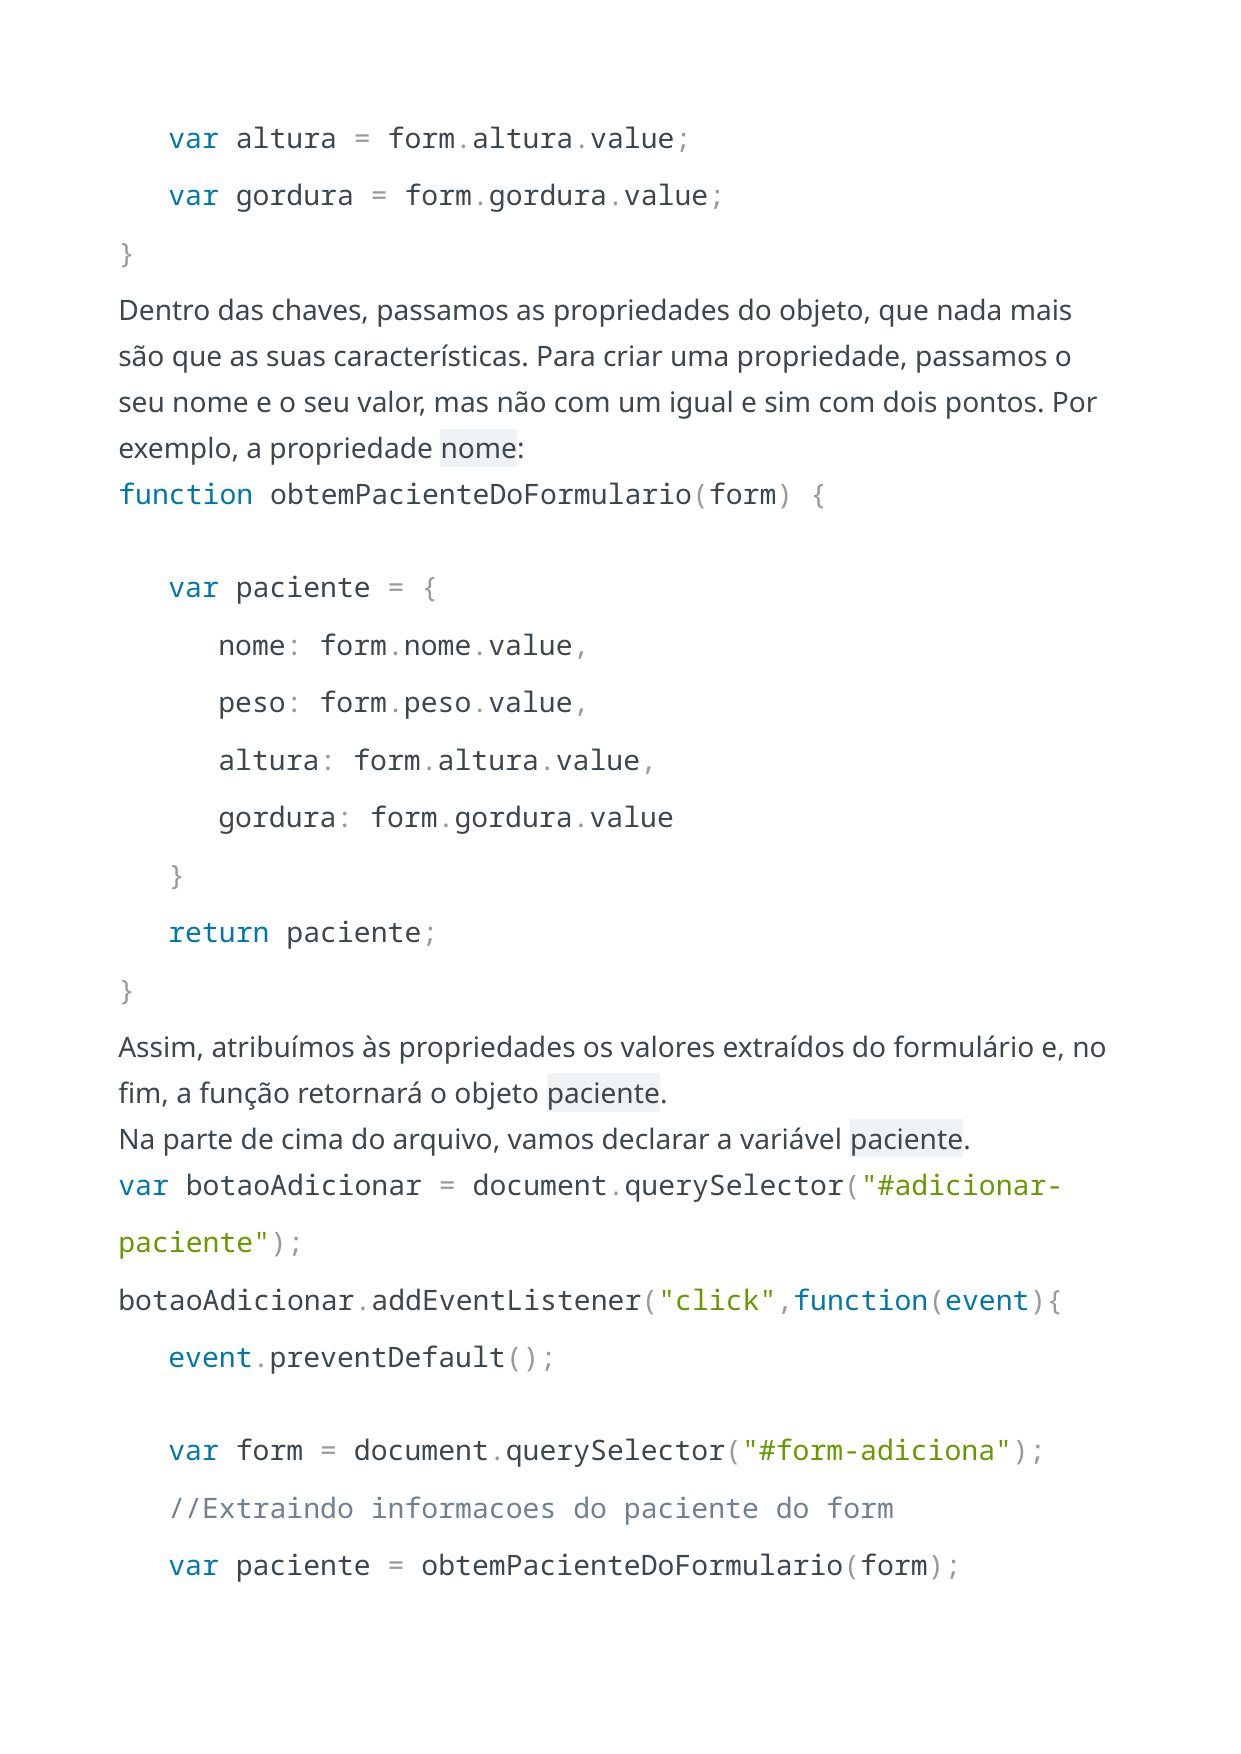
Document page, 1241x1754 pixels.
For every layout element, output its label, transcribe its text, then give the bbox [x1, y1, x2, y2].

text Na parte de cima do arquivo, vamos declarar a variável paciente. [118, 1119, 1122, 1157]
text var paciente = { [118, 567, 1122, 606]
text function obtemPacienteDoFormulario(form) { [118, 474, 1122, 513]
text var altura = form.altura.value; [118, 118, 1122, 156]
text var botaoAdicionar = document.querySelector("#adicionar-paciente"); [118, 1165, 1122, 1261]
text } [118, 855, 1122, 893]
text } [118, 970, 1122, 1008]
text return paciente; [118, 912, 1122, 951]
text gordura: form.gordura.value [118, 797, 1122, 836]
text } [118, 233, 1122, 271]
text var form = document.querySelector("#form-adiciona"); [118, 1431, 1122, 1469]
text botaoAdicionar.addEventListener("click",function(event){ [118, 1280, 1122, 1318]
text event.preventDefault(); [118, 1338, 1122, 1376]
text Dentro das chaves, passamos as propriedades do objeto, que nada mais são que as suas características. Para criar uma propriedade, passamos o seu nome e o seu valor, mas não com um igual e sim com dois pontos. Por exemplo, a propriedade nome: [118, 291, 1122, 467]
text peso: form.peso.value, [118, 682, 1122, 721]
text nome: form.nome.value, [118, 625, 1122, 663]
text //Extraindo informacoes do paciente do form [118, 1488, 1122, 1526]
text var gordura = form.gordura.value; [118, 176, 1122, 214]
text Assim, atribuímos às propriedades os valores extraídos do formulário e, no fim, a função retornará o objeto paciente. [118, 1027, 1122, 1112]
text var paciente = obtemPacienteDoFormulario(form); [118, 1546, 1122, 1584]
text altura: form.altura.value, [118, 740, 1122, 778]
